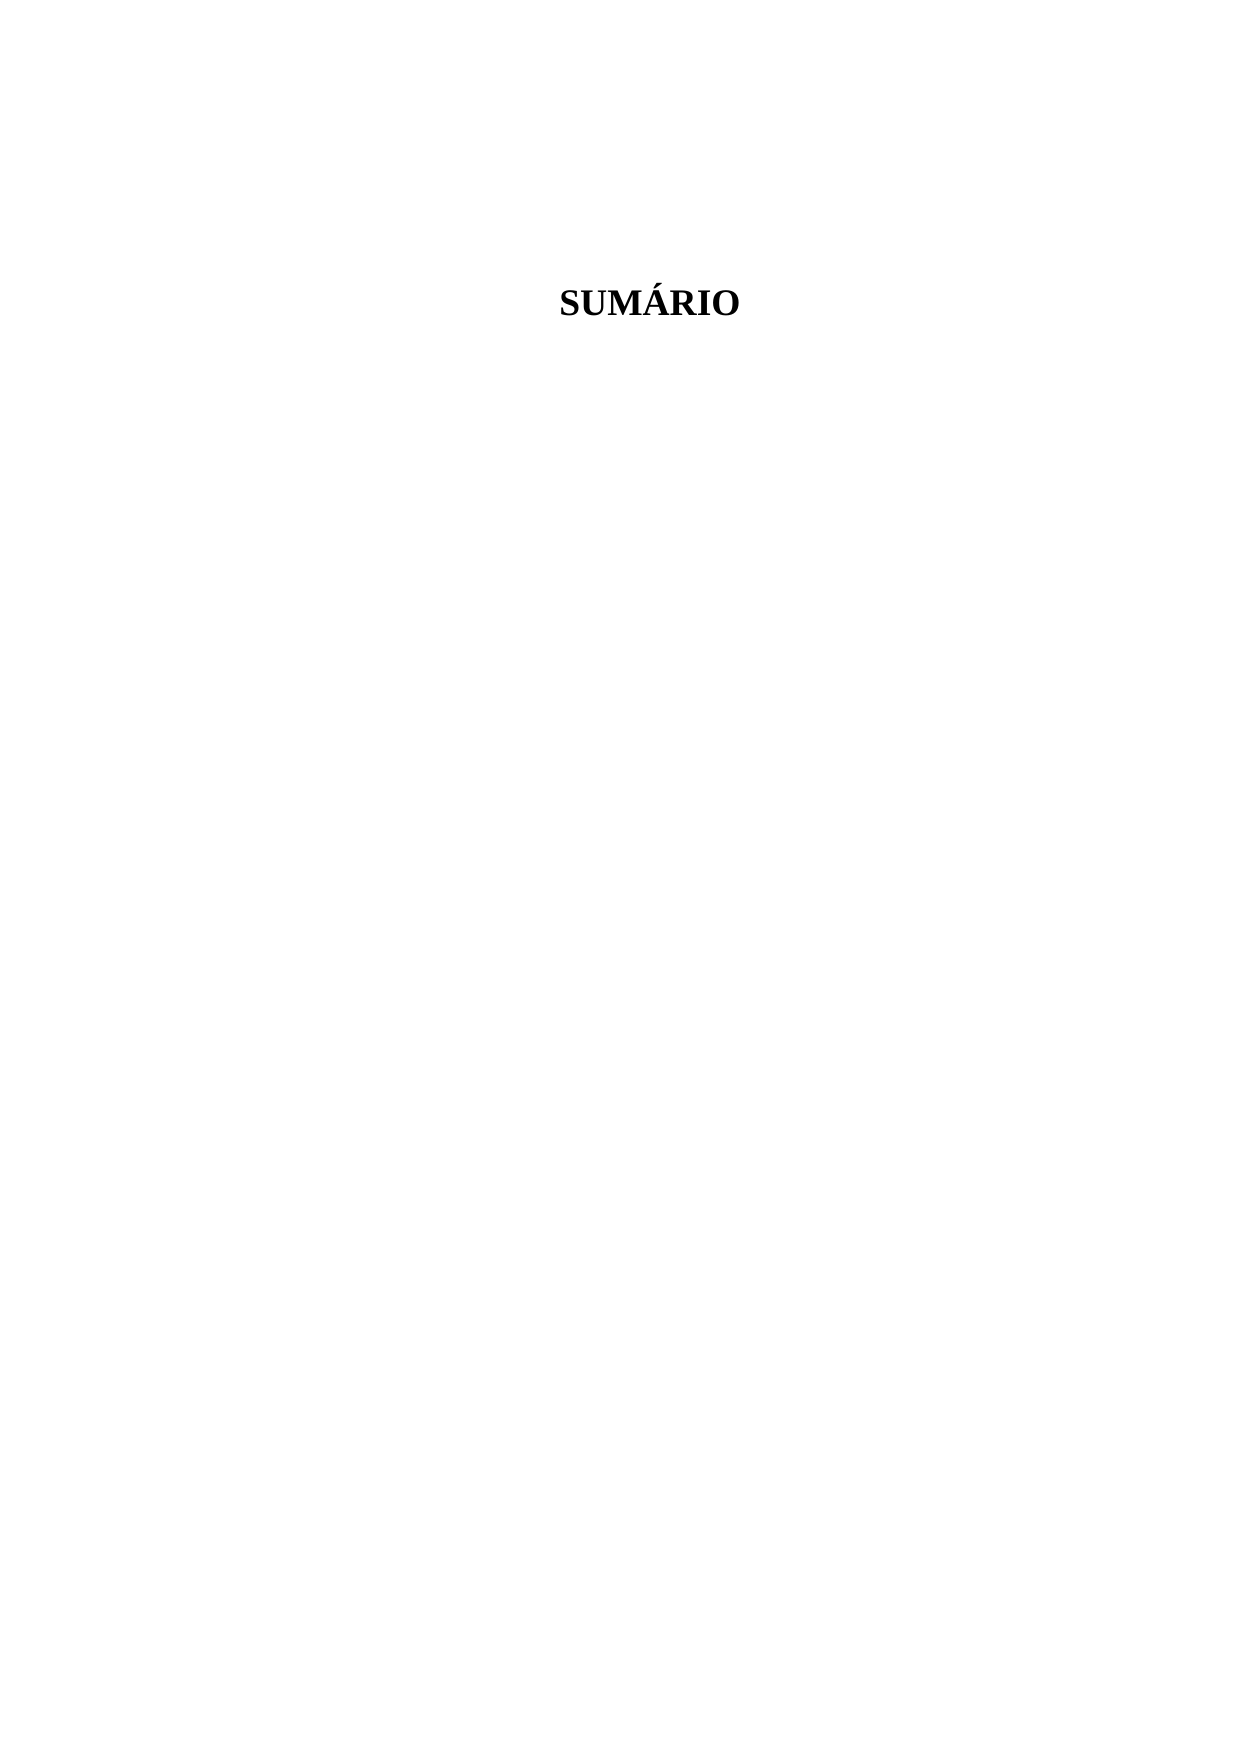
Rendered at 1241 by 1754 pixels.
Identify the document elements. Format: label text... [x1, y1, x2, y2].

text SUMÁRIO [177, 281, 1122, 324]
